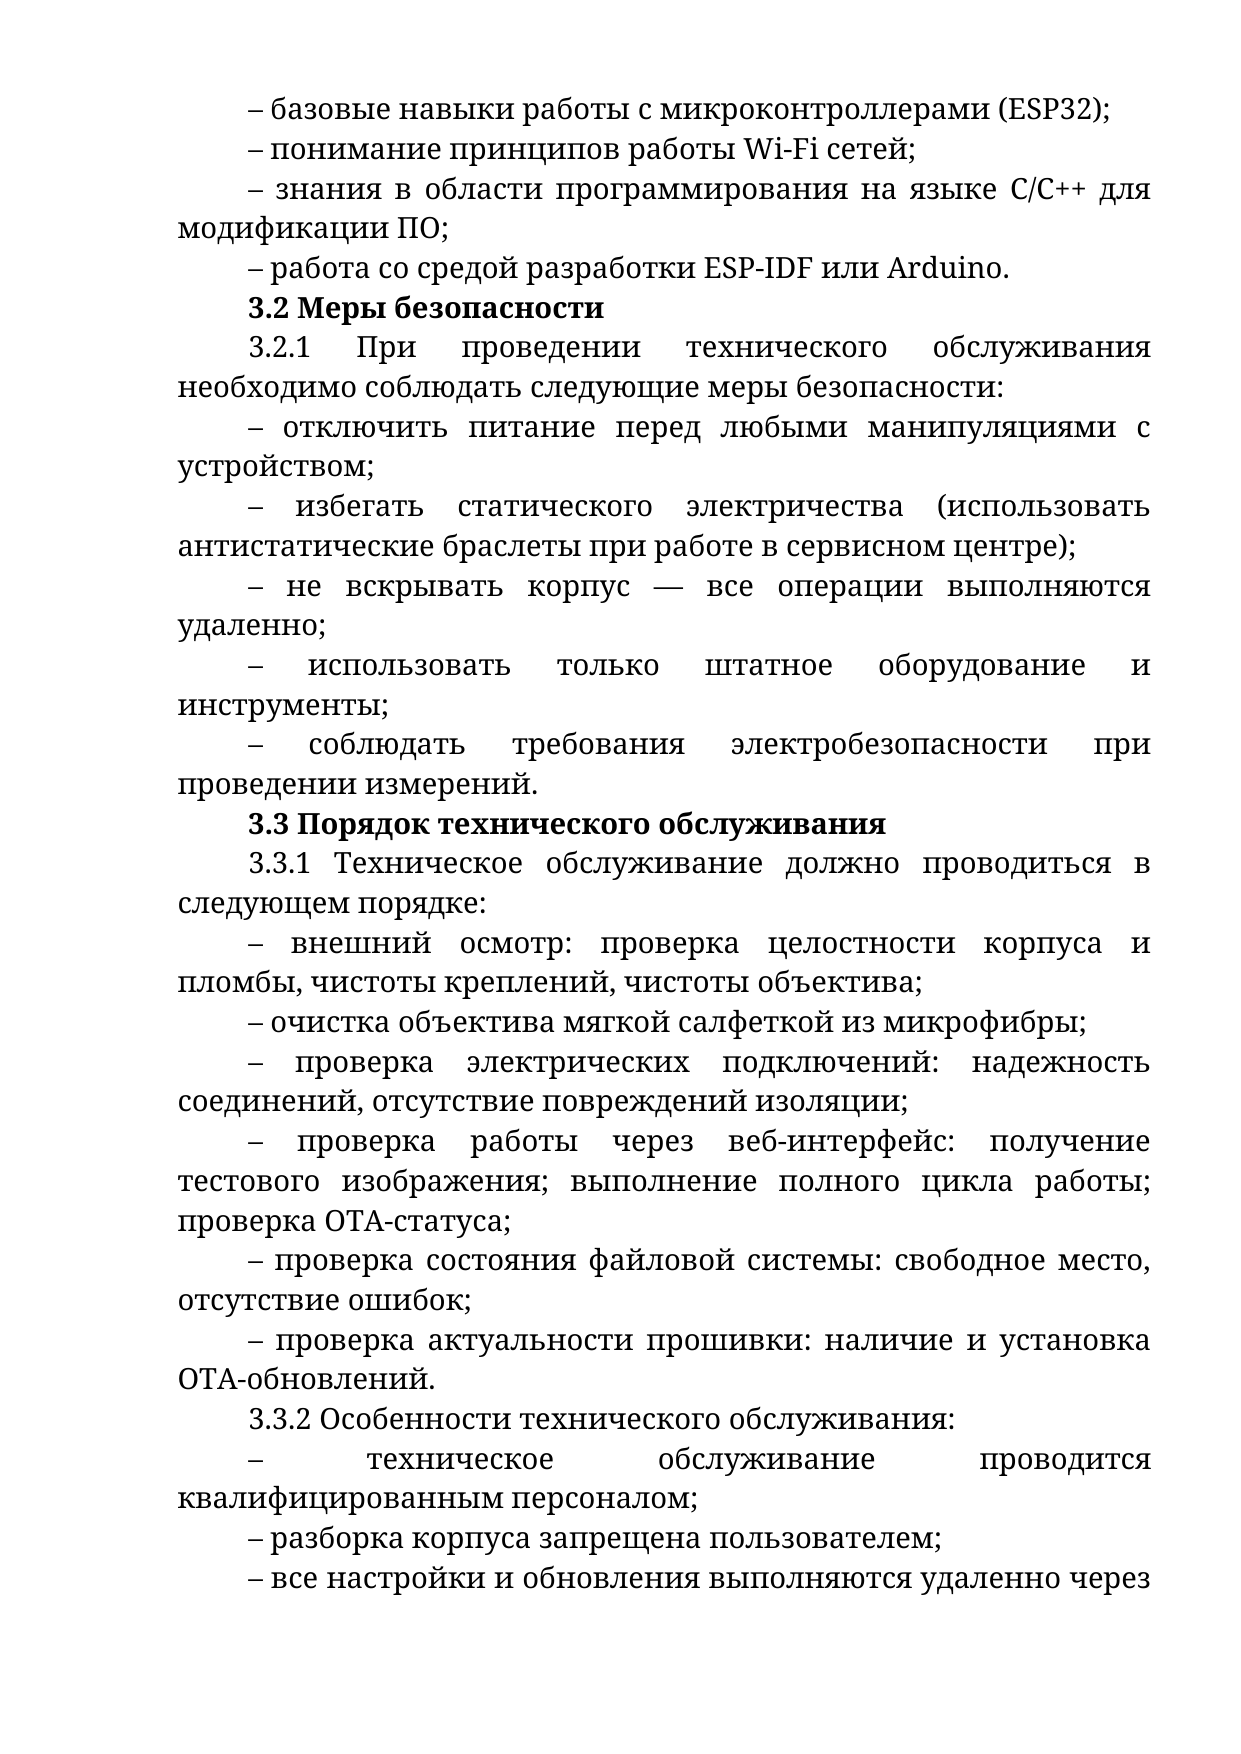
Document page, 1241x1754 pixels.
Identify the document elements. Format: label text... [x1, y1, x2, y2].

text 3.3.1 Техническое обслуживание должно проводиться в следующем порядке: [177, 843, 1152, 922]
text – техническое обслуживание проводится квалифицированным персоналом; [177, 1438, 1152, 1517]
text – соблюдать требования электробезопасности при проведении измерений. [177, 723, 1152, 803]
text – отключить питание перед любыми манипуляциями с устройством; [177, 406, 1152, 485]
text – использовать только штатное оборудование и инструменты; [177, 644, 1152, 723]
text – проверка электрических подключений: надежность соединений, отсутствие повреждений изоляции; [177, 1041, 1152, 1120]
text – понимание принципов работы Wi-Fi сетей; [177, 128, 1152, 168]
text – проверка состояния файловой системы: свободное место, отсутствие ошибок; [177, 1239, 1152, 1319]
text – не вскрывать корпус — все операции выполняются удаленно; [177, 565, 1152, 644]
text – внешний осмотр: проверка целостности корпуса и пломбы, чистоты креплений, чистоты объектива; [177, 922, 1152, 1001]
text – избегать статического электричества (использовать антистатические браслеты при работе в сервисном центре); [177, 485, 1152, 565]
text – работа со средой разработки ESP-IDF или Arduino. [177, 247, 1152, 287]
text – очистка объектива мягкой салфеткой из микрофибры; [177, 1001, 1152, 1041]
subtitle 3.2 Меры безопасности [177, 287, 1152, 327]
text – проверка актуальности прошивки: наличие и установка OTA-обновлений. [177, 1319, 1152, 1398]
text – базовые навыки работы с микроконтроллерами (ESP32); [177, 88, 1152, 128]
text 3.2.1 При проведении технического обслуживания необходимо соблюдать следующие меры безопасности: [177, 327, 1152, 406]
subtitle 3.3 Порядок технического обслуживания [177, 803, 1152, 843]
text 3.3.2 Особенности технического обслуживания: [177, 1398, 1152, 1438]
text – разборка корпуса запрещена пользователем; [177, 1517, 1152, 1557]
text – знания в области программирования на языке C/C++ для модификации ПО; [177, 168, 1152, 247]
text – все настройки и обновления выполняются удаленно через [177, 1557, 1152, 1597]
text – проверка работы через веб-интерфейс: получение тестового изображения; выполнение полного цикла работы; проверка OTA-статуса; [177, 1120, 1152, 1239]
